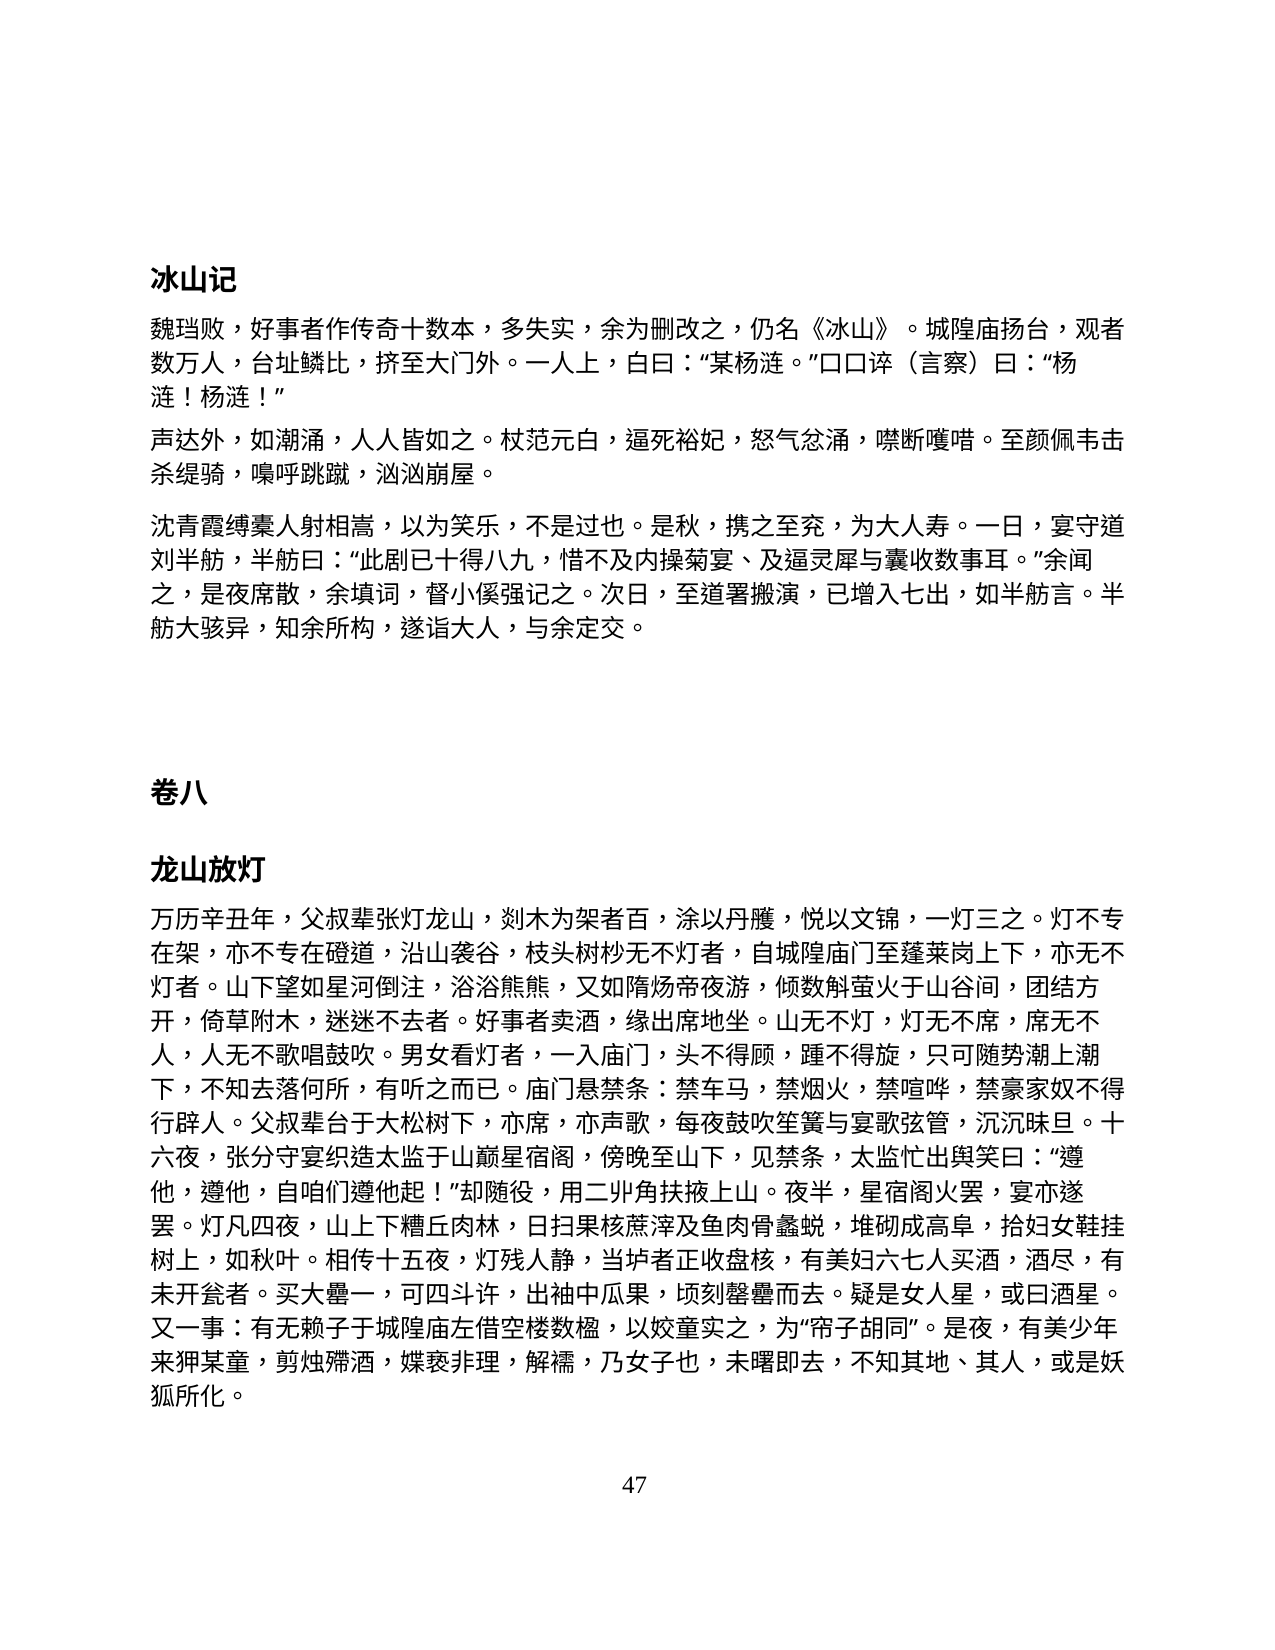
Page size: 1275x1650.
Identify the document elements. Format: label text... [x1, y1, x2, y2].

text 万历辛丑年，父叔辈张灯龙山，剡木为架者百，涂以丹雘，悦以文锦，一灯三之。灯不专在架，亦不专在磴道，沿山袭谷，枝头树杪无不灯者，自城隍庙门至蓬莱岗上下，亦无不灯者。山下望如星河倒注，浴浴熊熊，又如隋炀帝夜游，倾数斛萤火于山谷间，团结方开，倚草附木，迷迷不去者。好事者卖酒，缘出席地坐。山无不灯，灯无不席，席无不人，人无不歌唱鼓吹。男女看灯者，一入庙门，头不得顾，踵不得旋，只可随势潮上潮下，不知去落何所，有听之而已。庙门悬禁条：禁车马，禁烟火，禁喧哗，禁豪家奴不得行辟人。父叔辈台于大松树下，亦席，亦声歌，每夜鼓吹笙簧与宴歌弦管，沉沉昧旦。十六夜，张分守宴织造太监于山巅星宿阁，傍晚至山下，见禁条，太监忙出舆笑曰：“遵他，遵他，自咱们遵他起！”却随役，用二丱角扶掖上山。夜半，星宿阁火罢，宴亦遂罢。灯凡四夜，山上下糟丘肉林，日扫果核蔗滓及鱼肉骨蠡蜕，堆砌成高阜，拾妇女鞋挂树上，如秋叶。相传十五夜，灯残人静，当垆者正收盘核，有美妇六七人买酒，酒尽，有未开瓮者。买大罍一，可四斗许，出袖中瓜果，顷刻罄罍而去。疑是女人星，或曰酒星。又一事：有无赖子于城隍庙左借空楼数楹，以姣童实之，为“帘子胡同”。是夜，有美少年来狎某童，剪烛殢酒，媟亵非理，解襦，乃女子也，未曙即去，不知其地、其人，或是妖狐所化。 [150, 902, 1125, 1413]
text 魏珰败，好事者作传奇十数本，多失实，余为删改之，仍名《冰山》。城隍庙扬台，观者数万人，台址鳞比，挤至大门外。一人上，白曰：“某杨涟。”口口谇（言察）曰：“杨涟！杨涟！” [150, 312, 1125, 414]
subtitle 龙山放灯 [150, 849, 1125, 889]
text 沈青霞缚橐人射相嵩，以为笑乐，不是过也。是秋，携之至兖，为大人寿。一日，宴守道刘半舫，半舫曰：“此剧已十得八九，惜不及内操菊宴、及逼灵犀与囊收数事耳。”余闻之，是夜席散，余填词，督小傒强记之。次日，至道署搬演，已增入七出，如半舫言。半舫大骇异，知余所构，遂诣大人，与余定交。 [150, 509, 1125, 645]
subtitle 冰山记 [150, 259, 1125, 299]
subtitle 卷八 [150, 772, 1125, 812]
text 声达外，如潮涌，人人皆如之。杖范元白，逼死裕妃，怒气忿涌，噤断嚄唶。至颜佩韦击杀缇骑，嘄呼跳蹴，汹汹崩屋。 [150, 423, 1125, 491]
